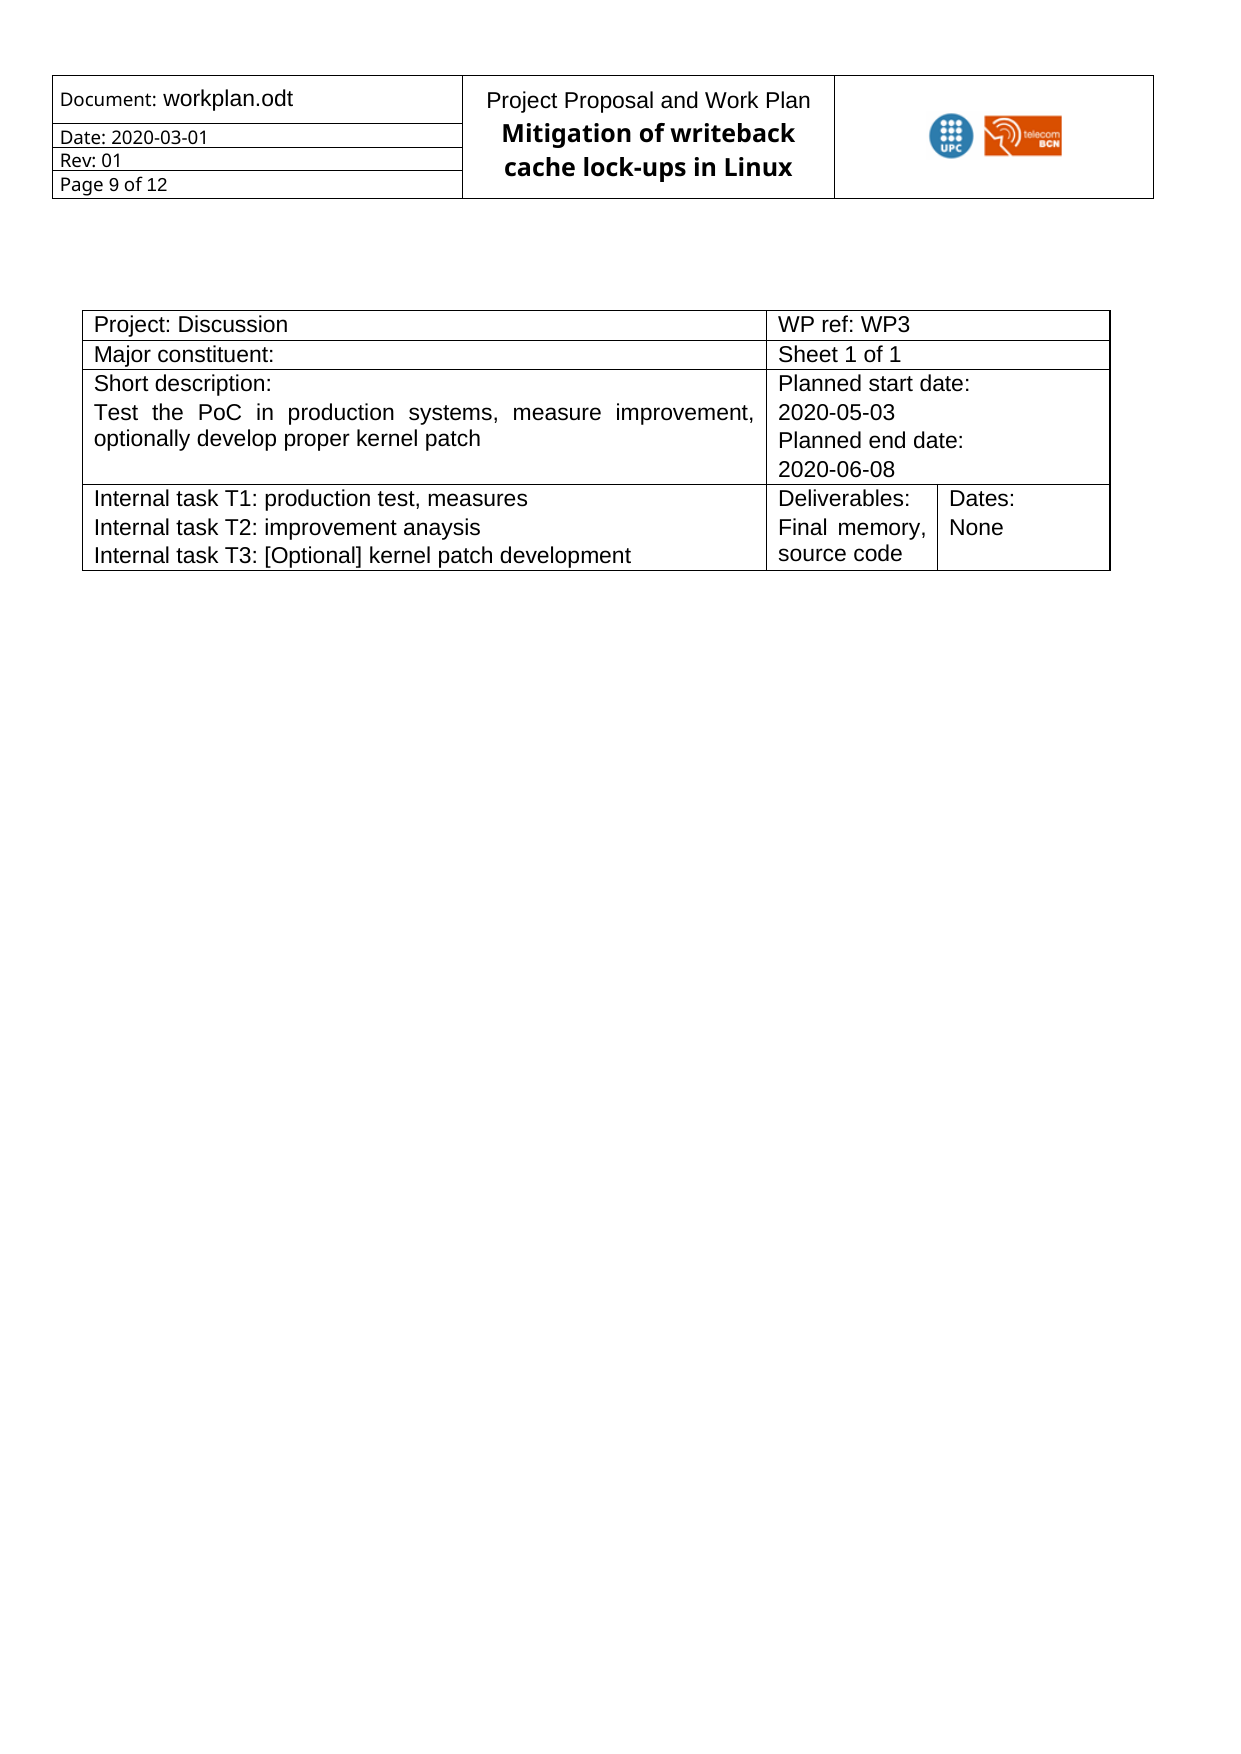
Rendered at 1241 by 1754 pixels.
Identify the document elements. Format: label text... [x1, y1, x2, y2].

table_header WP ref: WP3 [767, 311, 1109, 340]
table_header Project: Discussion [83, 311, 766, 340]
table_cell Dates: None [938, 485, 1109, 570]
picture [926, 111, 1062, 160]
table_cell Short description: Test the PoC in production systems, measure improvement, optionally develop proper kernel patch [83, 370, 766, 484]
table_cell Deliverables: Final memory, source code [767, 485, 937, 570]
table_cell Planned start date: 2020-05-03 Planned end date: 2020-06-08 [767, 370, 1109, 484]
table_cell Internal task T1: production test, measures Internal task T2: improvement anaysis Internal task T3: [Optional] kernel patch development [83, 485, 766, 570]
table_cell Sheet 1 of 1 [767, 341, 1109, 369]
table_cell Major constituent: [83, 341, 766, 369]
